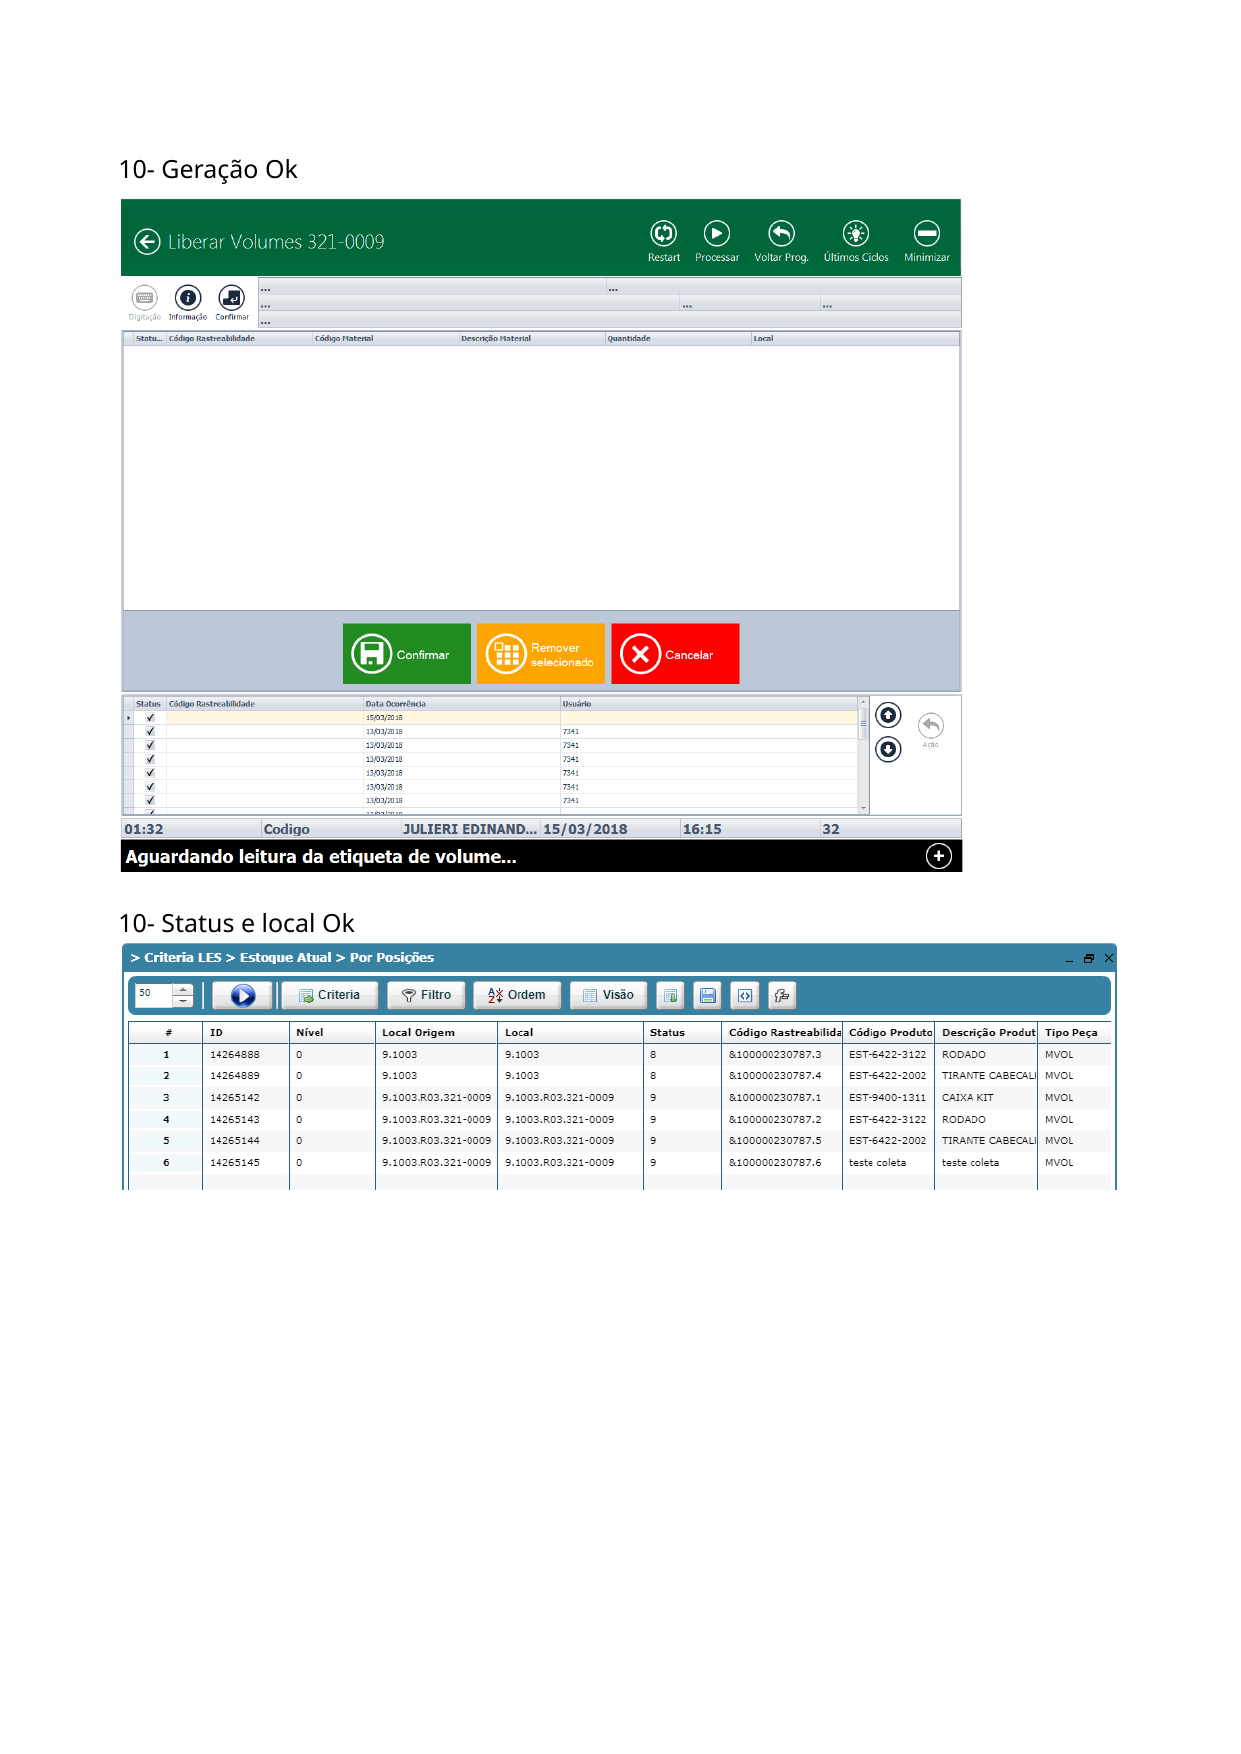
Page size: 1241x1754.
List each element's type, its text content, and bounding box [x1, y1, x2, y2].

picture [118, 940, 1123, 1190]
text 10- Status e local Ok [118, 906, 1122, 940]
text 10- Geração Ok [118, 152, 1122, 186]
picture [120, 198, 963, 872]
